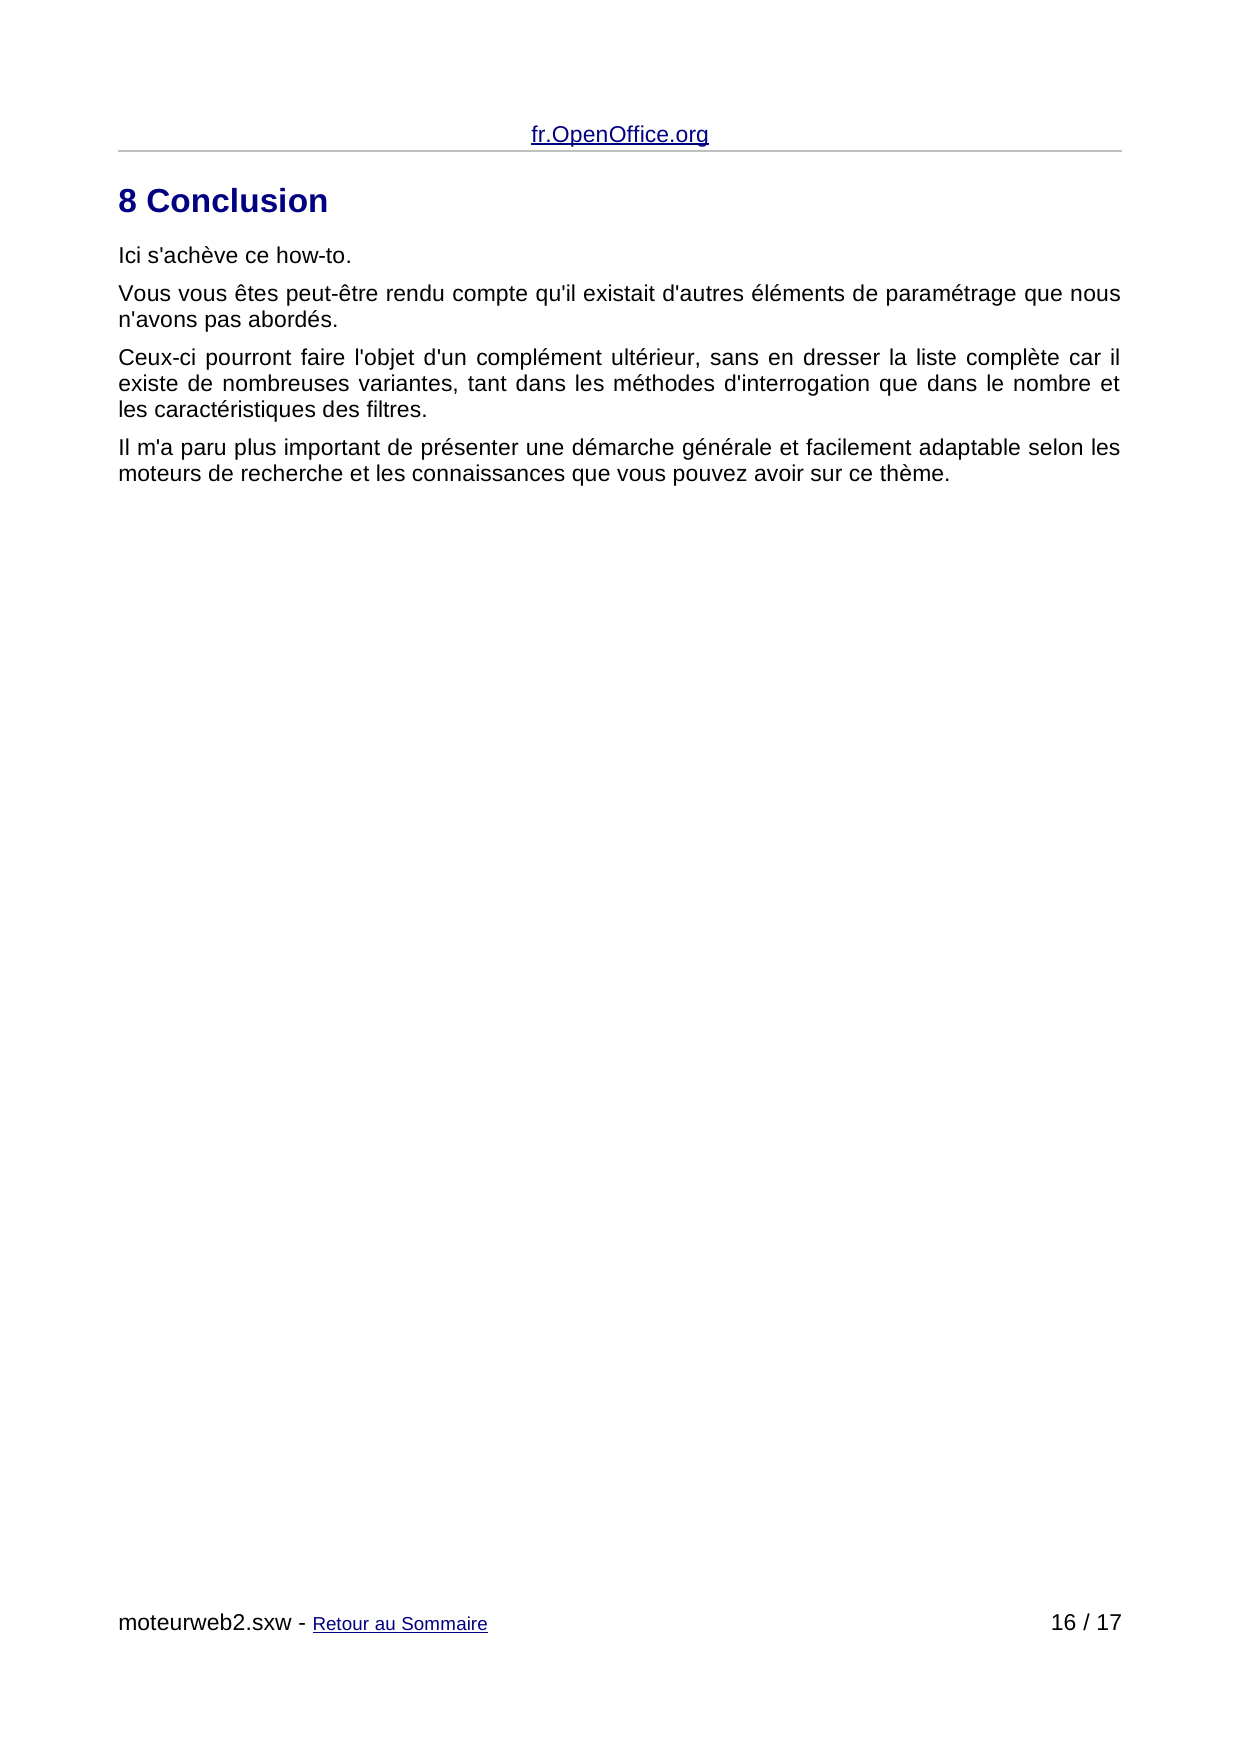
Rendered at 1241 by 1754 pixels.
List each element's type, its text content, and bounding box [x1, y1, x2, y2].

text Vous vous êtes peut-être rendu compte qu'il existait d'autres éléments de paramétrage que nous n'avons pas abordés. [118, 281, 1122, 333]
text Il m'a paru plus important de présenter une démarche générale et facilement adaptable selon les moteurs de recherche et les connaissances que vous pouvez avoir sur ce thème. [118, 434, 1122, 486]
text Ceux-ci pourront faire l'objet d'un complément ultérieur, sans en dresser la liste complète car il existe de nombreuses variantes, tant dans les méthodes d'interrogation que dans le nombre et les caractéristiques des filtres. [118, 344, 1122, 422]
text Ici s'achève ce how-to. [118, 243, 1122, 269]
subtitle Conclusion [118, 182, 1122, 219]
